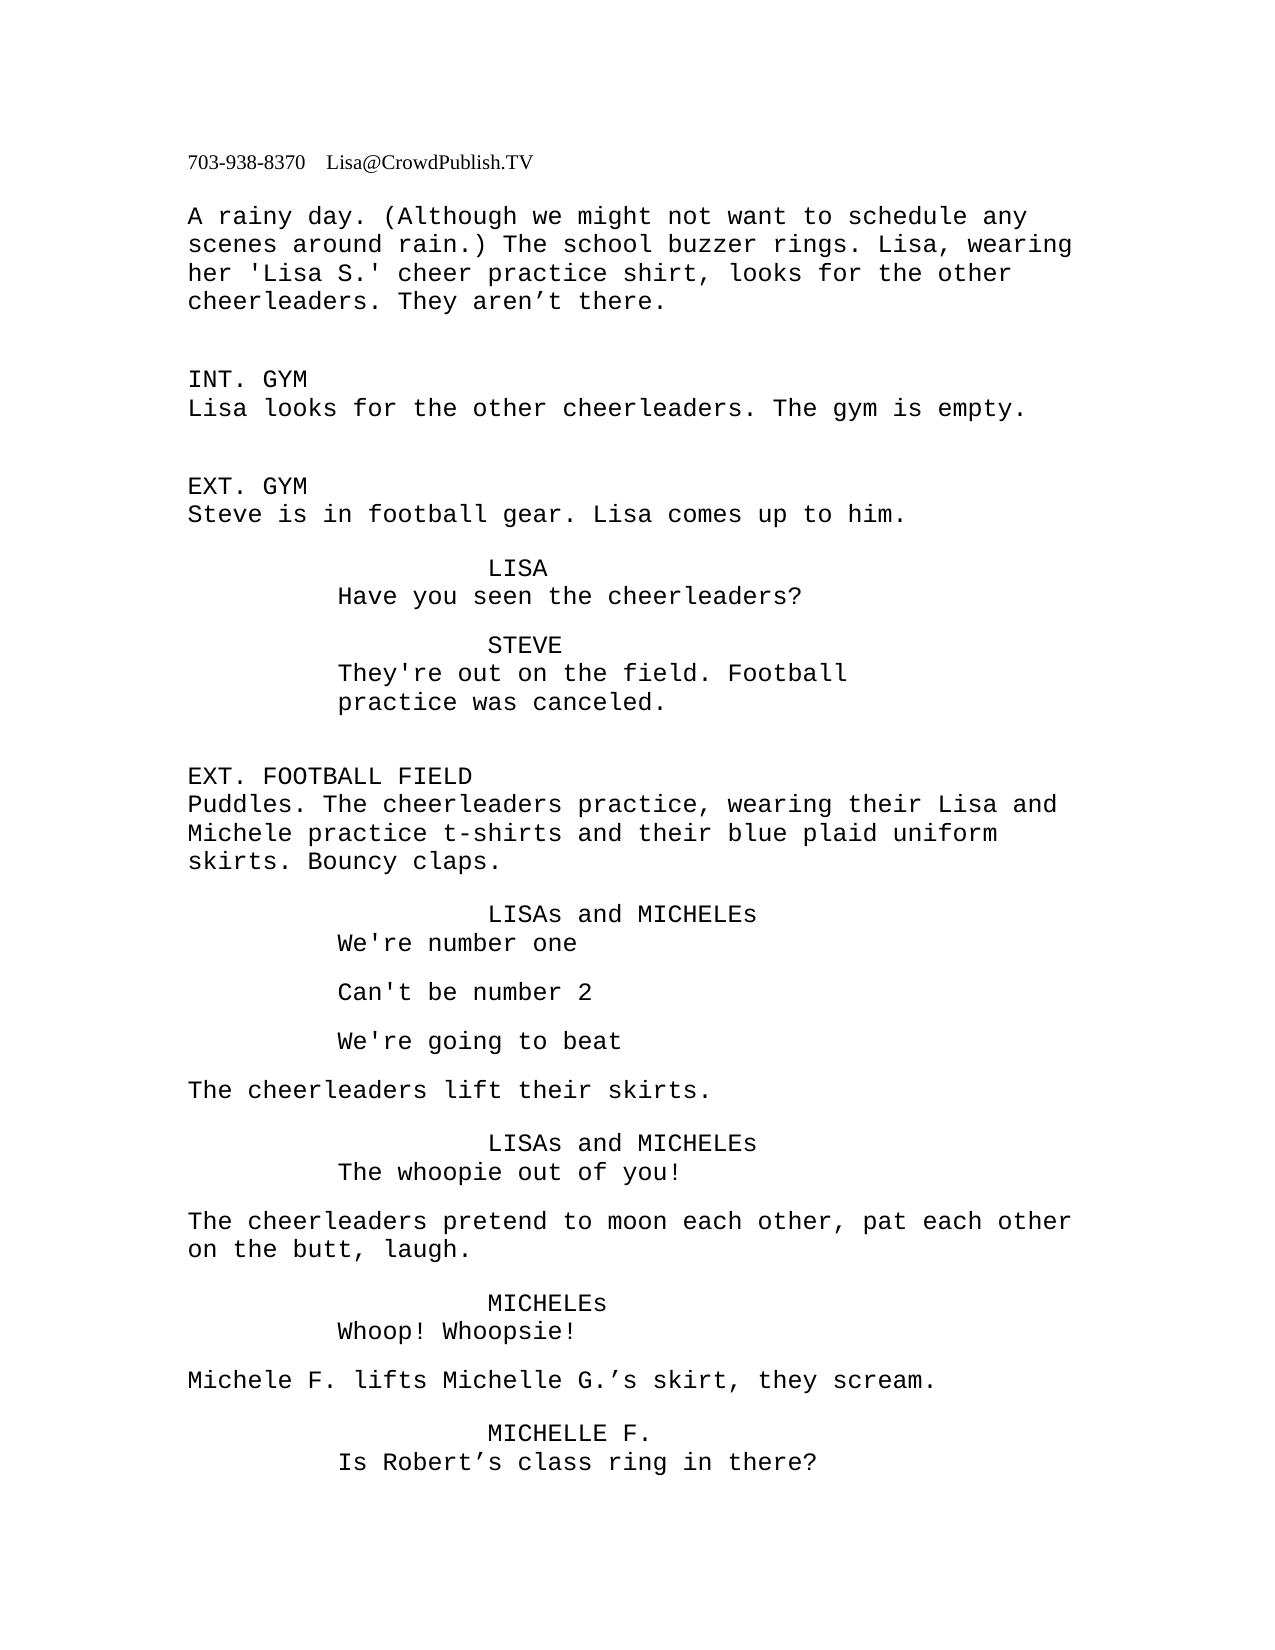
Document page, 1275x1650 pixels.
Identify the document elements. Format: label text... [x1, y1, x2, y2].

text A rainy day. (Although we might not want to schedule any scenes around rain.) The school buzzer rings. Lisa, wearing her 'Lisa S.' cheer practice shirt, looks for the other cheerleaders. They aren’t there. [187, 203, 1087, 317]
text We're going to beat [337, 1028, 937, 1057]
text Can't be number 2 [337, 979, 937, 1008]
subtitle EXT. GYM [187, 473, 1087, 502]
text MICHELEs [187, 1290, 1087, 1318]
text LISAs and MICHELEs [187, 1131, 1087, 1159]
text Steve is in football gear. Lisa comes up to him. [187, 502, 1087, 530]
text STEVE [187, 633, 1087, 661]
text Whoop! Whoopsie! [337, 1318, 937, 1347]
text LISA [187, 555, 1087, 583]
text The cheerleaders pretend to moon each other, pat each other on the butt, laugh. [187, 1208, 1087, 1265]
subtitle INT. GYM [187, 367, 1087, 395]
text We're number one [337, 930, 937, 958]
subtitle EXT. FOOTBALL FIELD [187, 763, 1087, 792]
text Have you seen the cheerleaders? [337, 583, 937, 612]
text Lisa looks for the other cheerleaders. The gym is empty. [187, 395, 1087, 423]
text They're out on the field. Football practice was canceled. [337, 661, 937, 718]
text The cheerleaders lift their skirts. [187, 1078, 1087, 1106]
text The whoopie out of you! [337, 1159, 937, 1188]
text Michele F. lifts Michelle G.’s skirt, they scream. [187, 1368, 1087, 1396]
text MICHELLE F. [187, 1421, 1087, 1449]
text Is Robert’s class ring in there? [337, 1449, 937, 1478]
text Puddles. The cheerleaders practice, wearing their Lisa and Michele practice t-shirts and their blue plaid uniform skirts. Bouncy claps. [187, 792, 1087, 877]
text LISAs and MICHELEs [187, 902, 1087, 930]
